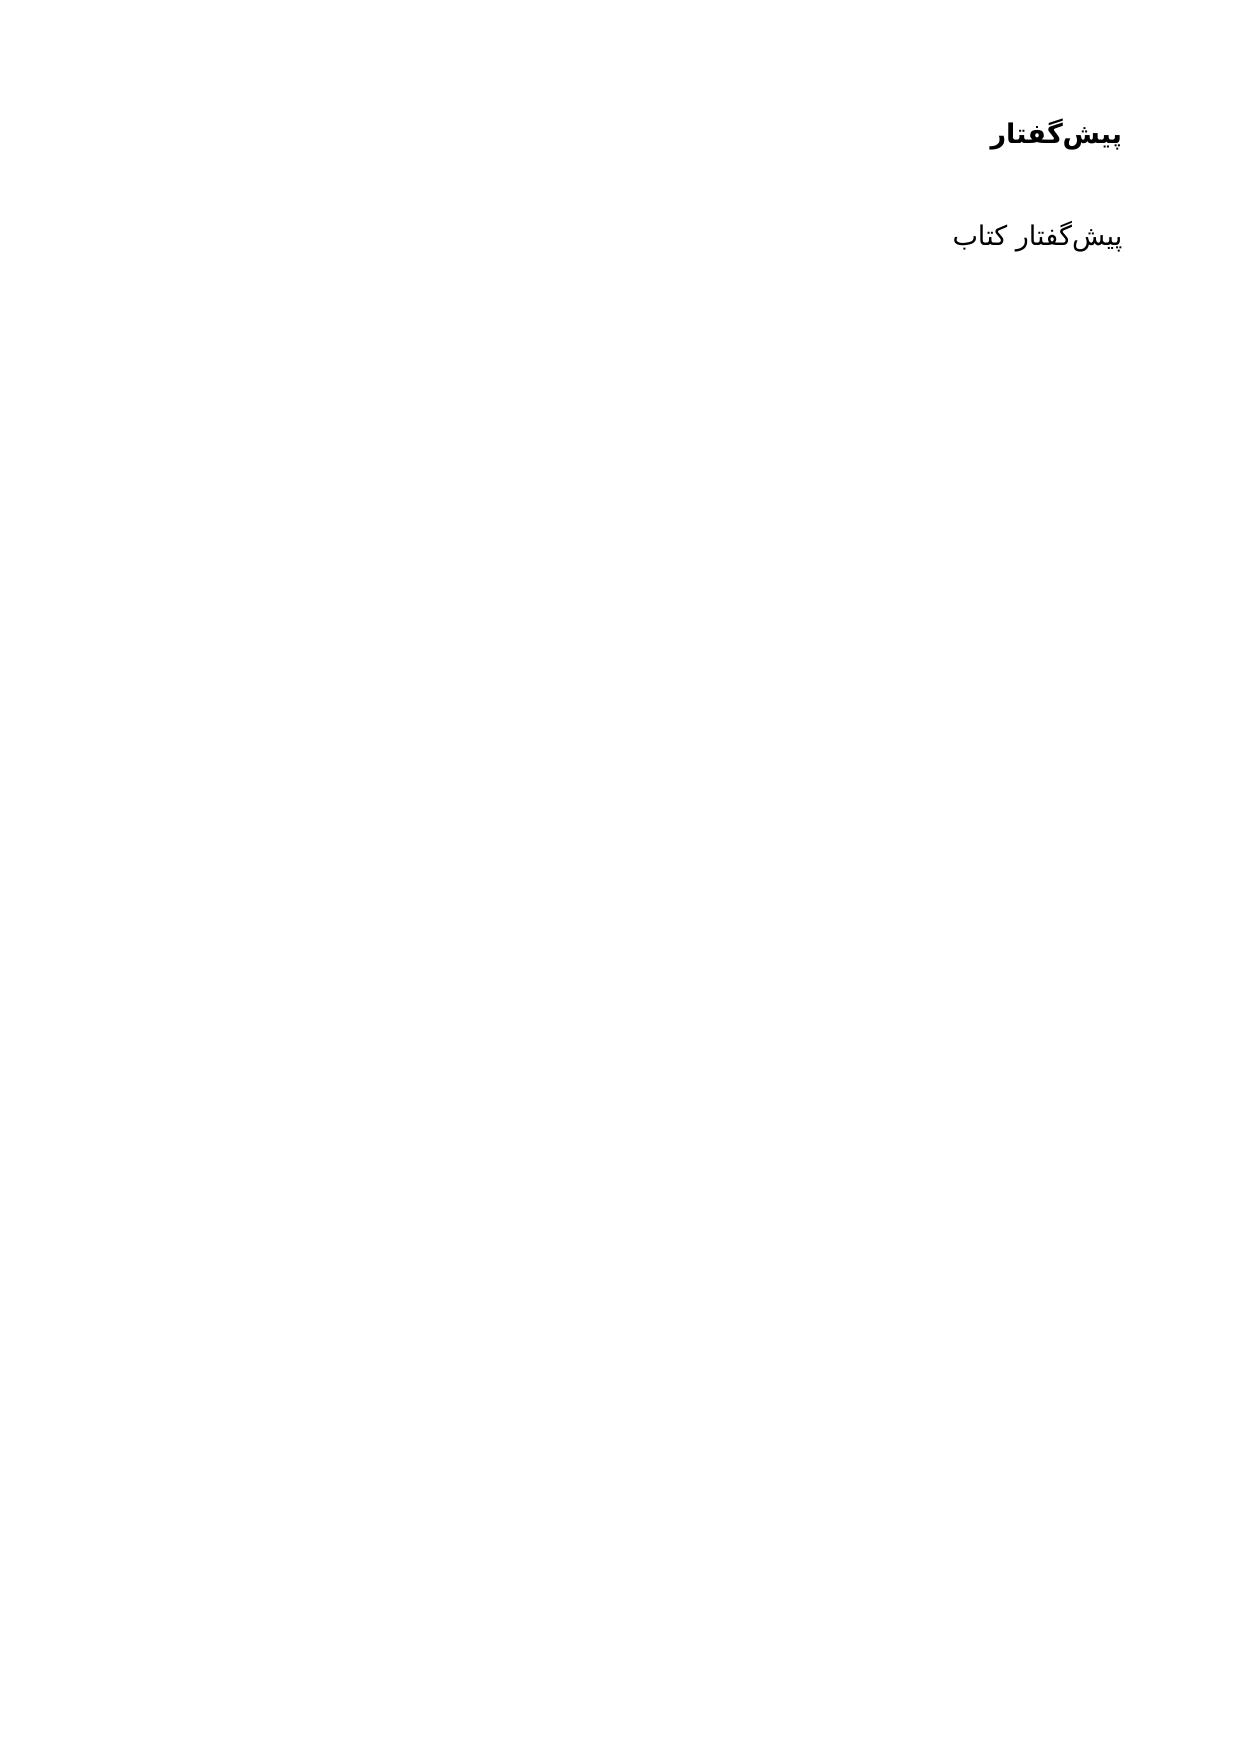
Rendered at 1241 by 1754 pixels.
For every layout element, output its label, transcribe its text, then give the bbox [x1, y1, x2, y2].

text پیش‌گفتار کتاب [118, 221, 1122, 252]
text پیش‌گفتار [118, 118, 1122, 150]
